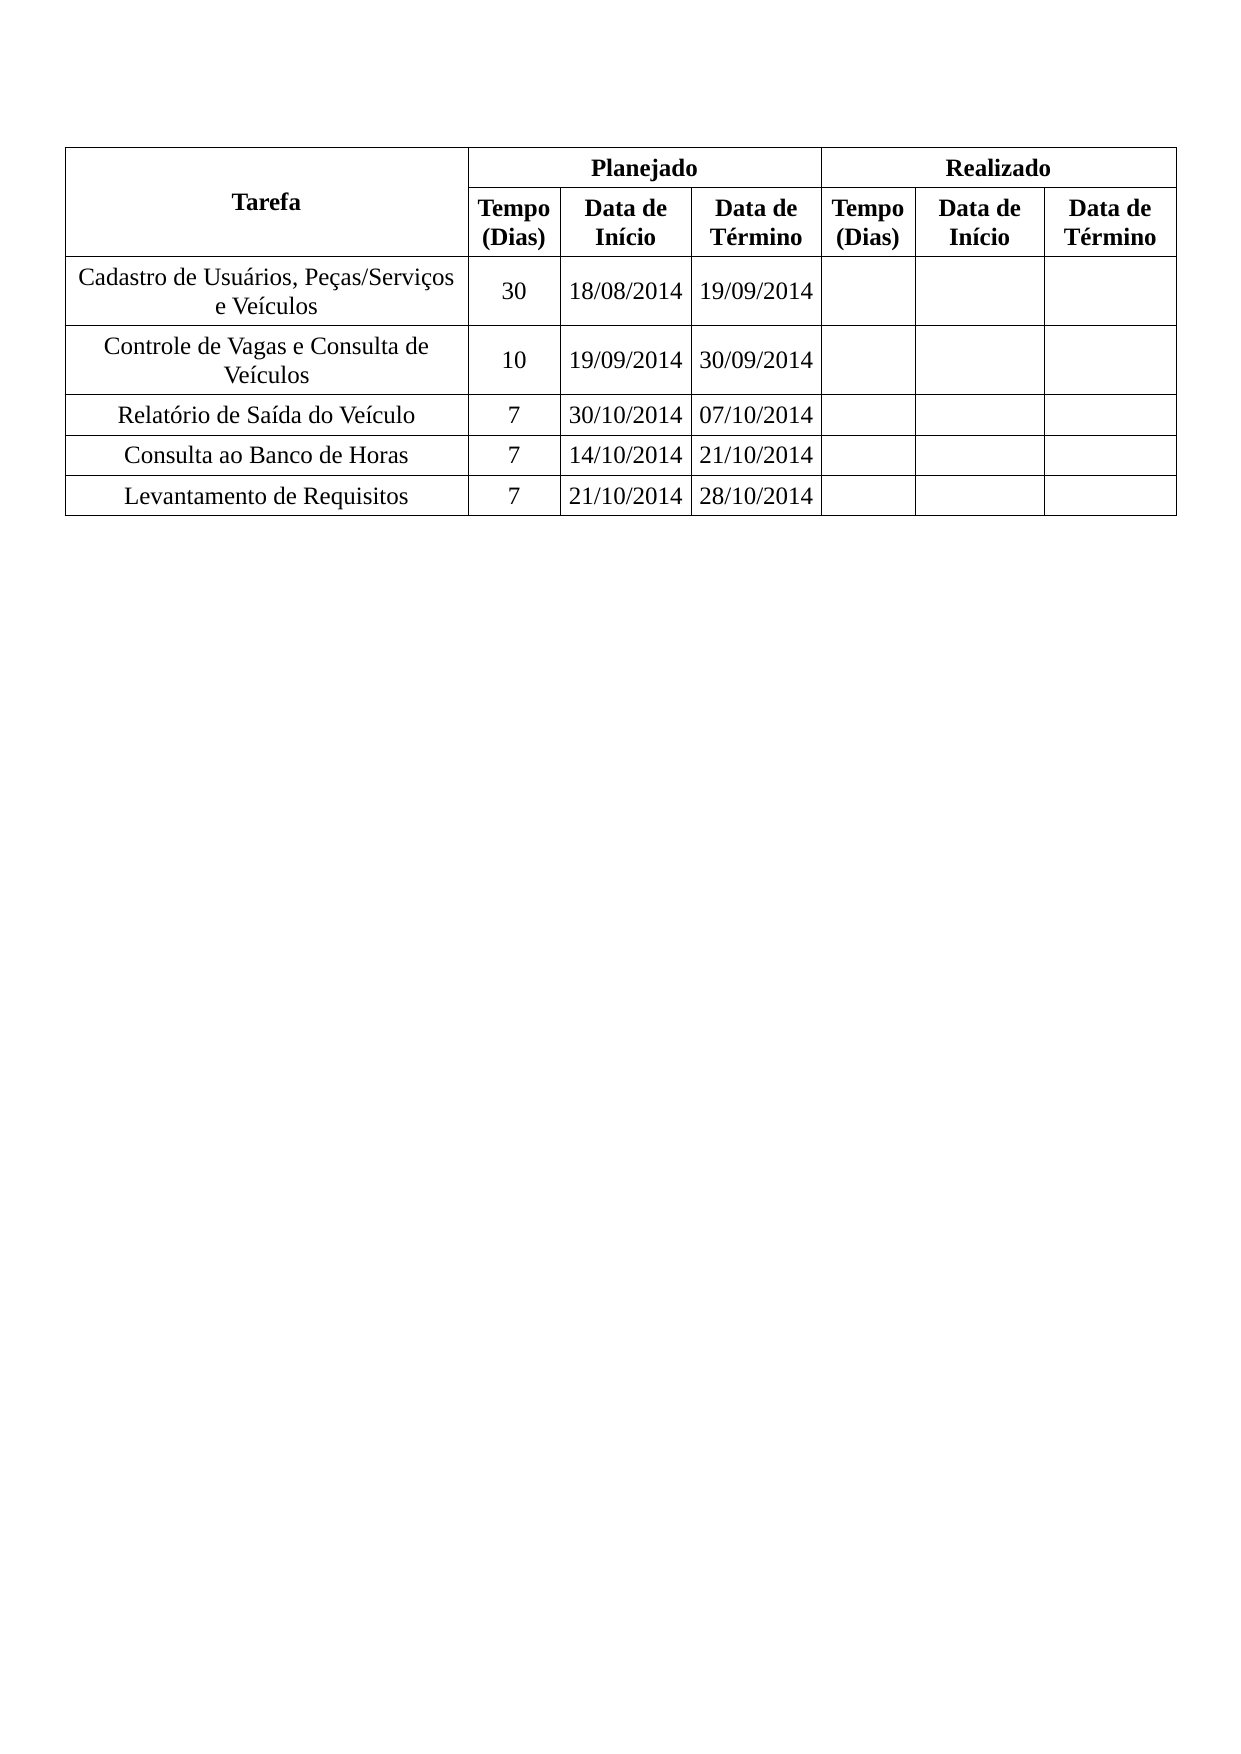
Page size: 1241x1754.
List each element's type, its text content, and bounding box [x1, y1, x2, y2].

table_cell 10 [469, 326, 560, 394]
table_header Planejado [469, 148, 821, 187]
table_cell Cadastro de Usuários, Peças/Serviços e Veículos [66, 257, 468, 325]
table_cell 14/10/2014 [561, 436, 691, 475]
table_cell [822, 476, 915, 515]
table_cell Tempo (Dias) [822, 188, 915, 256]
table_cell [916, 257, 1044, 325]
table_cell 19/09/2014 [692, 257, 821, 325]
table_header Realizado [822, 148, 1176, 187]
table_cell [916, 326, 1044, 394]
table_cell [1045, 395, 1176, 435]
table_cell 19/09/2014 [561, 326, 691, 394]
table_cell [1045, 257, 1176, 325]
table_cell 28/10/2014 [692, 476, 821, 515]
table_cell 21/10/2014 [561, 476, 691, 515]
table_cell Relatório de Saída do Veículo [66, 395, 468, 435]
table_cell Consulta ao Banco de Horas [66, 436, 468, 475]
table_cell 21/10/2014 [692, 436, 821, 475]
table_cell [916, 436, 1044, 475]
table_cell 30/10/2014 [561, 395, 691, 435]
table_cell [1045, 476, 1176, 515]
table_cell Data de Término [1045, 188, 1176, 256]
table_cell Controle de Vagas e Consulta de Veículos [66, 326, 468, 394]
table_cell 7 [469, 476, 560, 515]
table_cell 30 [469, 257, 560, 325]
table_cell Data de Início [561, 188, 691, 256]
table_cell [916, 395, 1044, 435]
table_cell Tempo (Dias) [469, 188, 560, 256]
table_cell [1045, 326, 1176, 394]
table_cell 7 [469, 436, 560, 475]
table_cell 30/09/2014 [692, 326, 821, 394]
table_cell [822, 436, 915, 475]
table_cell Data de Início [916, 188, 1044, 256]
table_cell [916, 476, 1044, 515]
table_cell 07/10/2014 [692, 395, 821, 435]
table_cell 18/08/2014 [561, 257, 691, 325]
table_cell [822, 326, 915, 394]
table_cell Data de Término [692, 188, 821, 256]
table_cell 7 [469, 395, 560, 435]
table_cell [1045, 436, 1176, 475]
table_header Tarefa [66, 148, 468, 256]
table_cell [822, 395, 915, 435]
table_cell [822, 257, 915, 325]
table_cell Levantamento de Requisitos [66, 476, 468, 515]
